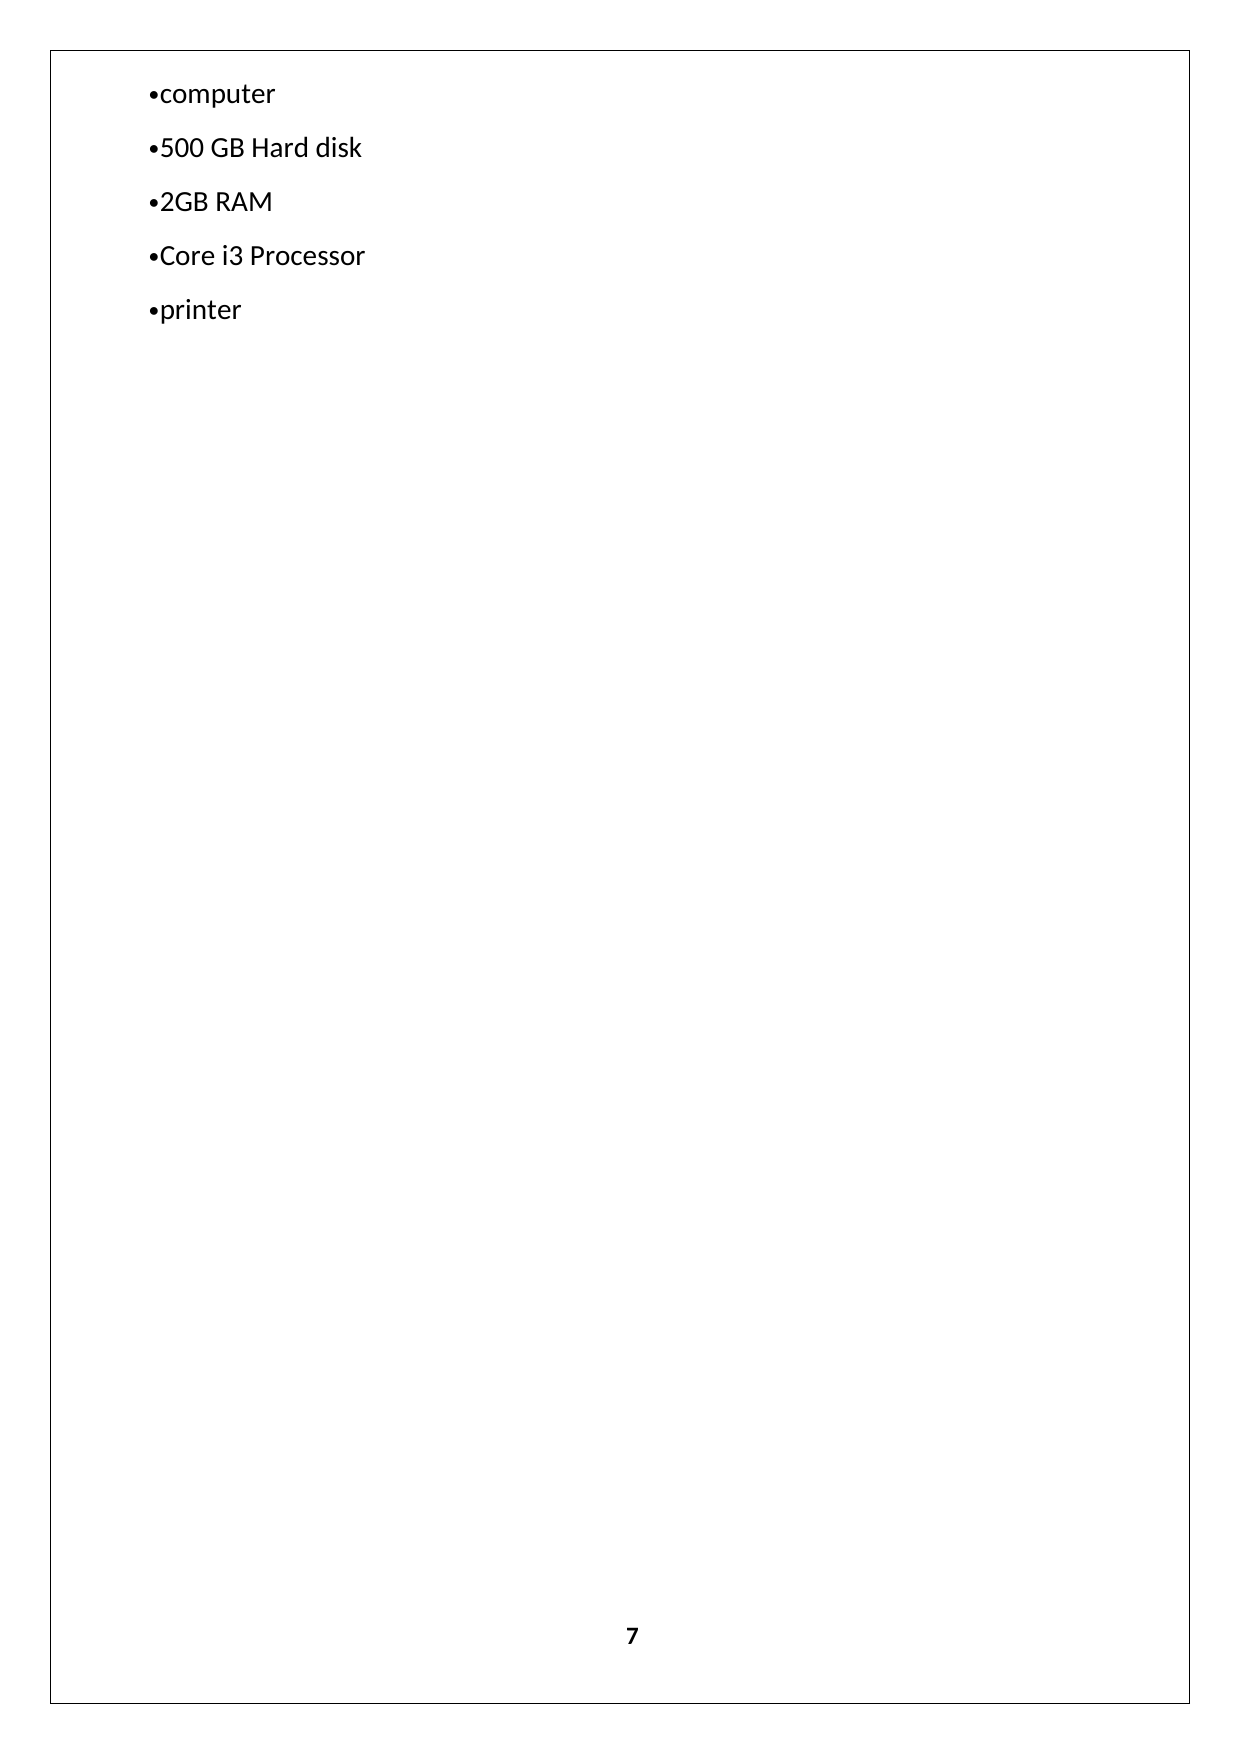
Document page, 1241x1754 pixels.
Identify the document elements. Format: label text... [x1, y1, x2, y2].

list computer [150, 75, 1189, 111]
list 500 GB Hard disk [150, 129, 1189, 165]
list Core i3 Processor [150, 237, 1189, 273]
list printer [150, 291, 1189, 327]
list 2GB RAM [150, 183, 1189, 219]
